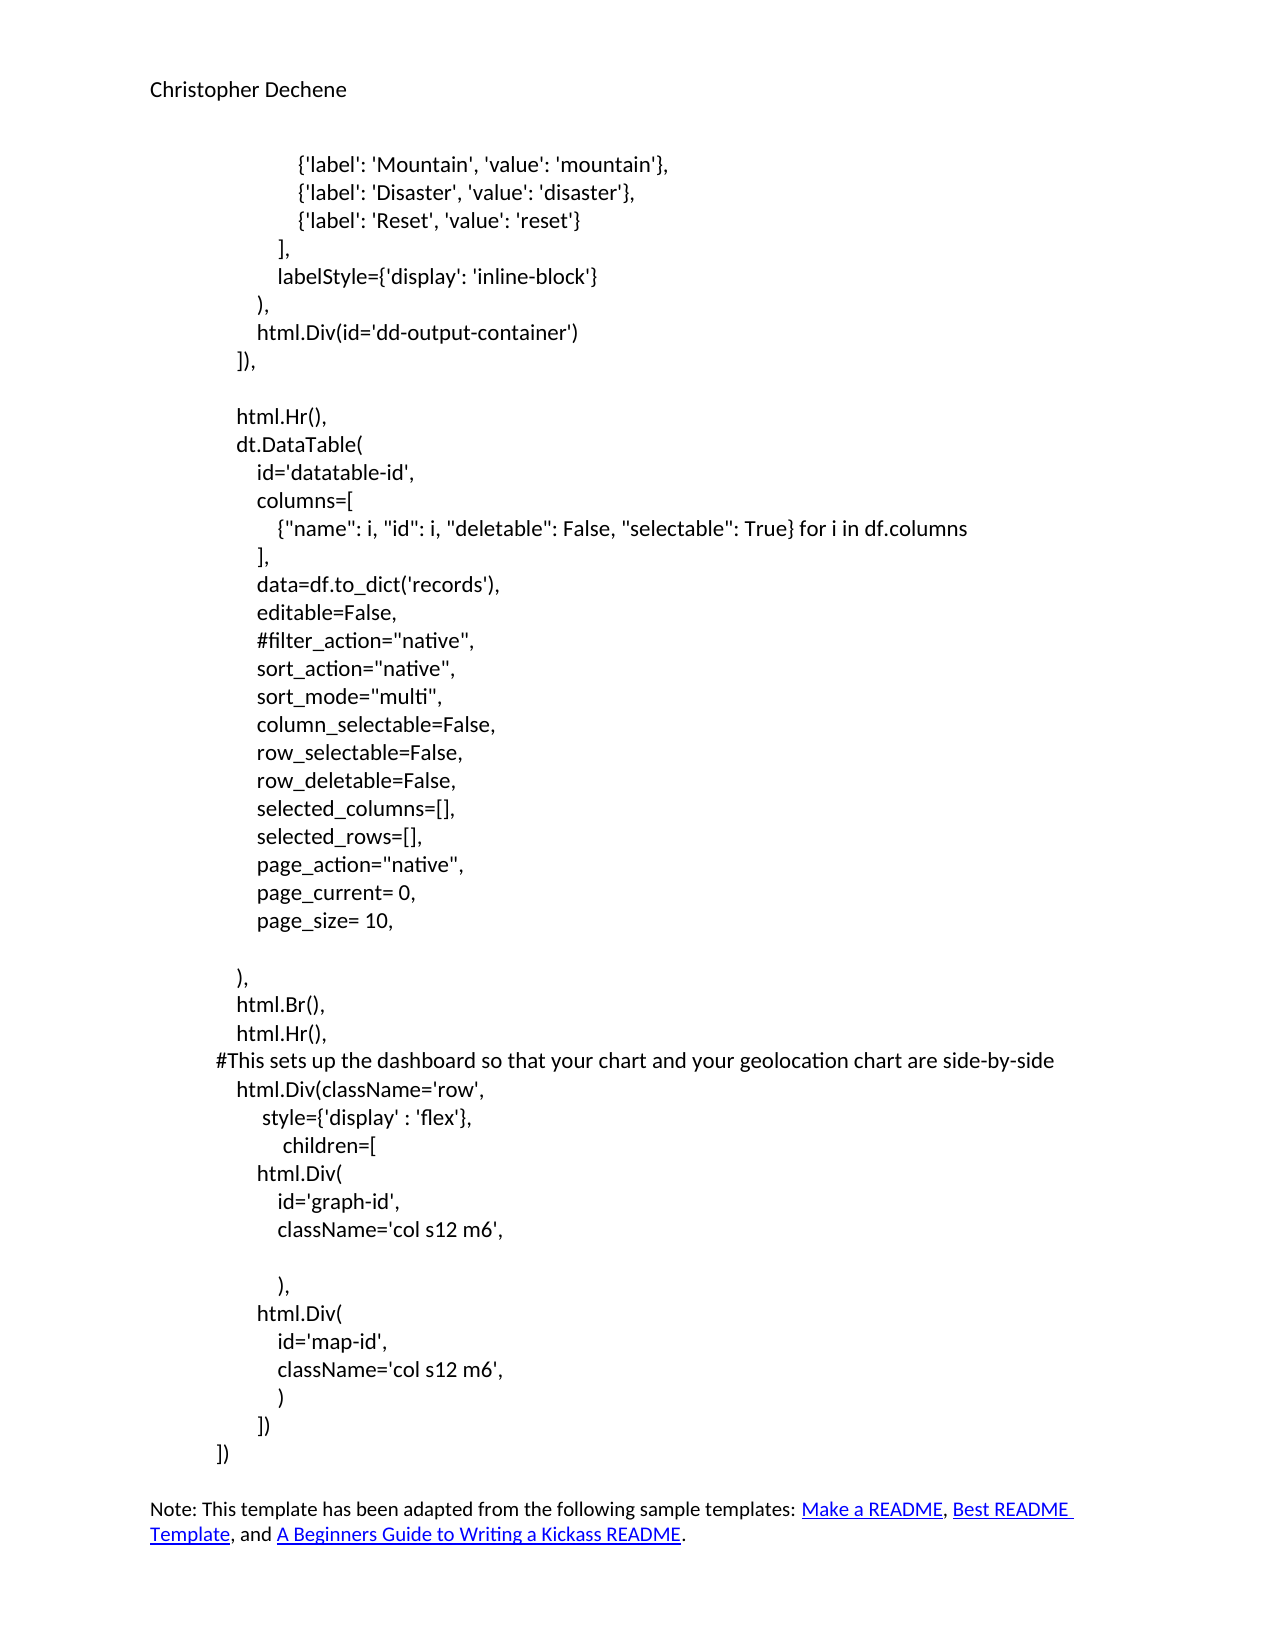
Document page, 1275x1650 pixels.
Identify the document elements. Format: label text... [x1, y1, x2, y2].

text ]) [216, 1411, 1125, 1439]
text page_action="native", [216, 851, 1125, 878]
text id='datatable-id', [216, 458, 1125, 486]
text {'label': 'Reset', 'value': 'reset'} [216, 206, 1125, 234]
text ), [216, 1271, 1125, 1299]
text column_selectable=False, [216, 710, 1125, 738]
text row_selectable=False, [216, 738, 1125, 766]
text html.Div(id='dd-output-container') [216, 318, 1125, 346]
text sort_action="native", [216, 654, 1125, 682]
text sort_mode="multi", [216, 682, 1125, 710]
text page_current= 0, [216, 878, 1125, 907]
text className='col s12 m6', [216, 1215, 1125, 1243]
text ) [216, 1383, 1125, 1411]
text style={'display' : 'flex'}, [216, 1103, 1125, 1131]
text {"name": i, "id": i, "deletable": False, "selectable": True} for i in df.columns [216, 514, 1125, 542]
text id='graph-id', [216, 1187, 1125, 1215]
text editable=False, [216, 598, 1125, 626]
text page_size= 10, [216, 907, 1125, 934]
text ]) [216, 1439, 1125, 1467]
text selected_columns=[], [216, 794, 1125, 822]
text className='col s12 m6', [216, 1355, 1125, 1383]
text selected_rows=[], [216, 822, 1125, 851]
text ), [216, 290, 1125, 318]
text html.Hr(), [216, 1019, 1125, 1047]
text ), [216, 963, 1125, 991]
text html.Div( [216, 1299, 1125, 1327]
text {'label': 'Disaster', 'value': 'disaster'}, [216, 178, 1125, 206]
text ]), [216, 346, 1125, 374]
text #filter_action="native", [216, 626, 1125, 654]
text dt.DataTable( [216, 430, 1125, 458]
text children=[ [216, 1131, 1125, 1159]
text {'label': 'Mountain', 'value': 'mountain'}, [216, 150, 1125, 178]
text id='map-id', [216, 1327, 1125, 1355]
text html.Hr(), [216, 402, 1125, 430]
text data=df.to_dict('records'), [216, 570, 1125, 598]
text html.Div(className='row', [216, 1075, 1125, 1103]
text #This sets up the dashboard so that your chart and your geolocation chart are side-by-side [216, 1047, 1125, 1075]
text row_deletable=False, [216, 766, 1125, 794]
text columns=[ [216, 486, 1125, 514]
text ], [216, 234, 1125, 262]
text html.Br(), [216, 991, 1125, 1019]
text ], [216, 542, 1125, 570]
text labelStyle={'display': 'inline-block'} [216, 262, 1125, 290]
text html.Div( [216, 1159, 1125, 1187]
